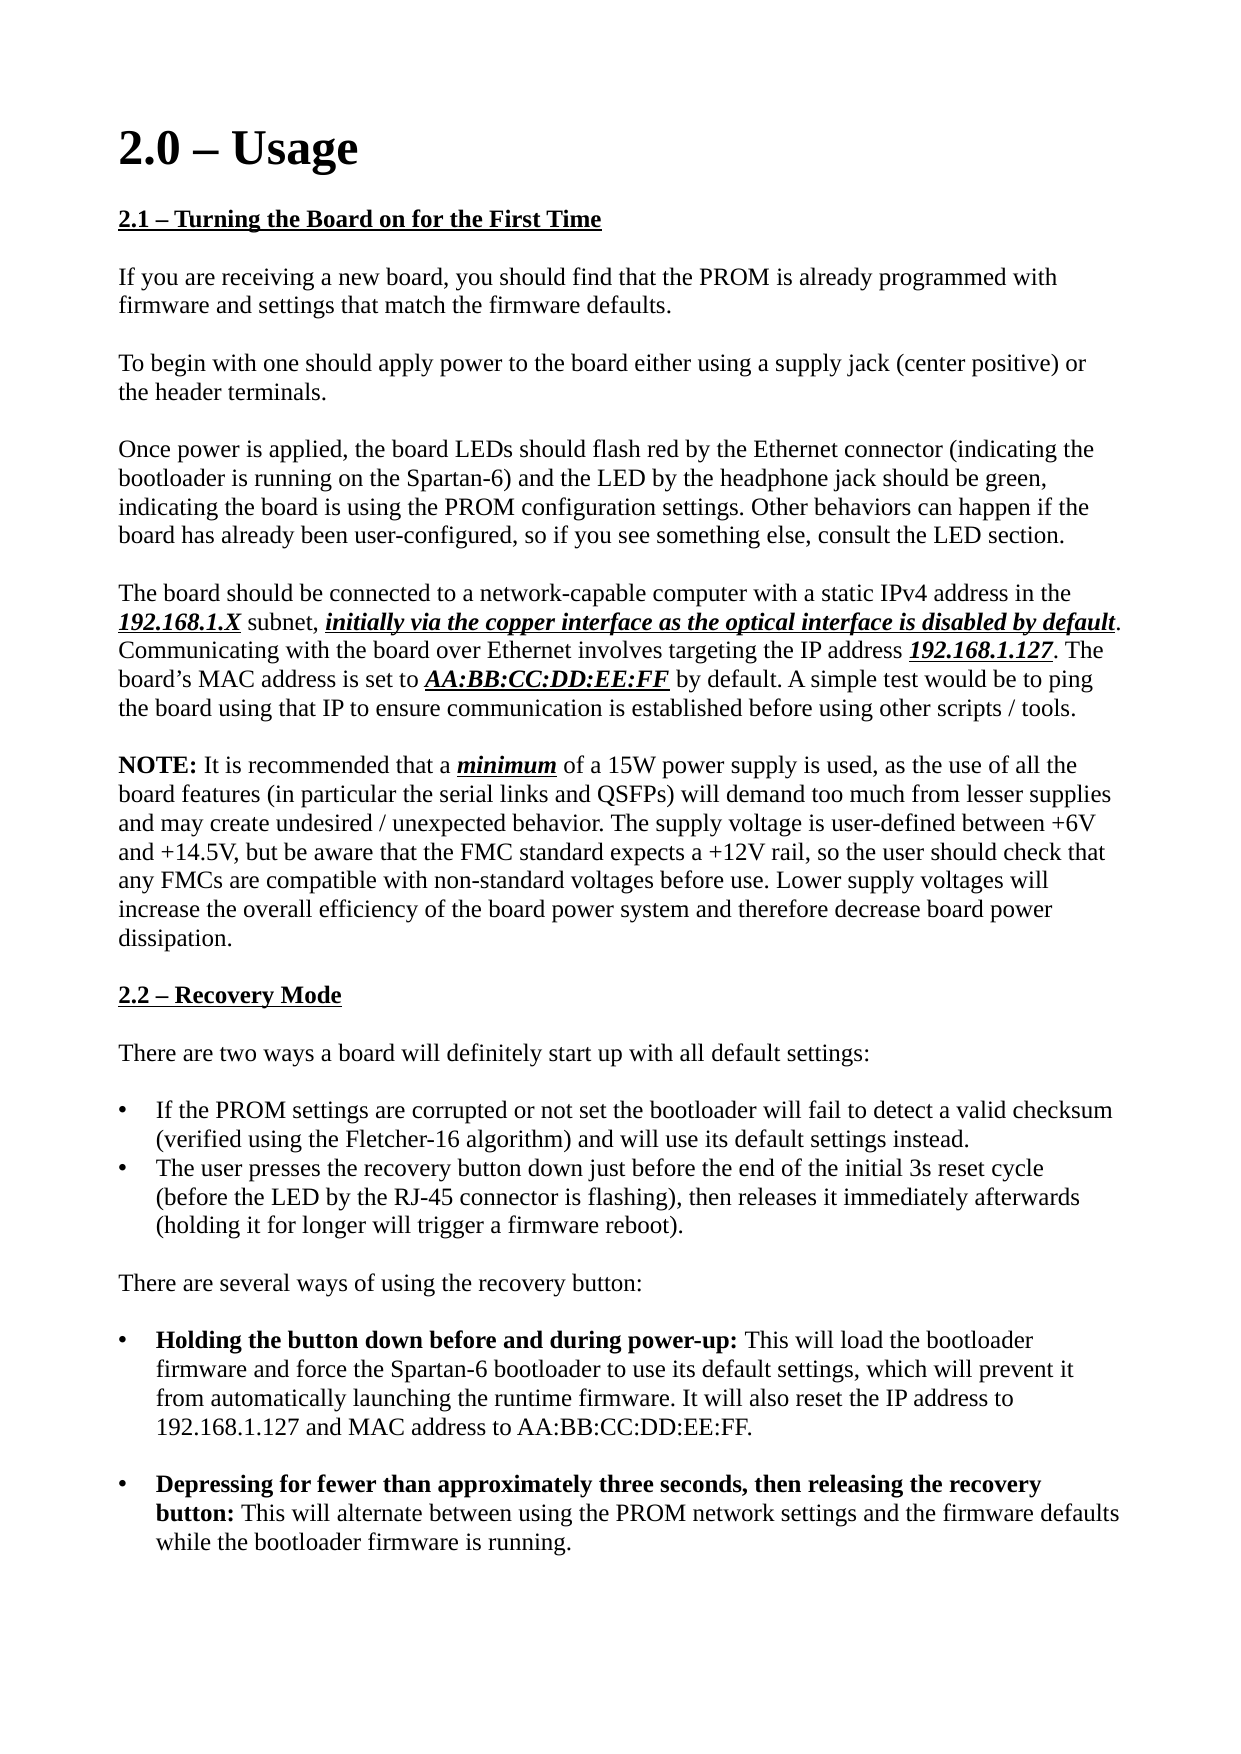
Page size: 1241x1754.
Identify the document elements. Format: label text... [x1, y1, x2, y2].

text There are several ways of using the recovery button: [118, 1268, 1122, 1297]
text To begin with one should apply power to the board either using a supply jack (center positive) or the header terminals. [118, 348, 1122, 406]
text There are two ways a board will definitely start up with all default settings: [118, 1038, 1122, 1067]
text The board should be connected to a network-capable computer with a static IPv4 address in the 192.168.1.X subnet, initially via the copper interface as the optical interface is disabled by default. Communicating with the board over Ethernet involves targeting the IP address 192.168.1.127. The board’s MAC address is set to AA:BB:CC:DD:EE:FF by default. A simple test would be to ping the board using that IP to ensure communication is established before using other scripts / tools. [118, 578, 1122, 722]
text Once power is applied, the board LEDs should flash red by the Ethernet connector (indicating the bootloader is running on the Spartan-6) and the LED by the headphone jack should be green, indicating the board is using the PROM configuration settings. Other behaviors can happen if the board has already been user-configured, so if you see something else, consult the LED section. [118, 434, 1122, 549]
list The user presses the recovery button down just before the end of the initial 3s reset cycle (before the LED by the RJ-45 connector is flashing), then releases it immediately afterwards (holding it for longer will trigger a firmware reboot). [118, 1153, 1122, 1239]
text NOTE: It is recommended that a minimum of a 15W power supply is used, as the use of all the board features (in particular the serial links and QSFPs) will demand too much from lesser supplies and may create undesired / unexpected behavior. The supply voltage is user-defined between +6V and +14.5V, but be aware that the FMC standard expects a +12V rail, so the user should check that any FMCs are compatible with non-standard voltages before use. Lower supply voltages will increase the overall efficiency of the board power system and therefore decrease board power dissipation. [118, 751, 1122, 952]
text If you are receiving a new board, you should find that the PROM is already programmed with firmware and settings that match the firmware defaults. [118, 262, 1122, 319]
list Depressing for fewer than approximately three seconds, then releasing the recovery button: This will alternate between using the PROM network settings and the firmware defaults while the bootloader firmware is running. [118, 1469, 1122, 1556]
text 2.1 – Turning the Board on for the First Time [118, 204, 1122, 233]
text 2.2 – Recovery Mode [118, 981, 1122, 1009]
list Holding the button down before and during power-up: This will load the bootloader firmware and force the Spartan-6 bootloader to use its default settings, which will prevent it from automatically launching the runtime firmware. It will also reset the IP address to 192.168.1.127 and MAC address to AA:BB:CC:DD:EE:FF. [118, 1326, 1122, 1441]
text 2.0 – Usage [118, 118, 1122, 176]
list If the PROM settings are corrupted or not set the bootloader will fail to detect a valid checksum (verified using the Fletcher-16 algorithm) and will use its default settings instead. [118, 1096, 1122, 1153]
